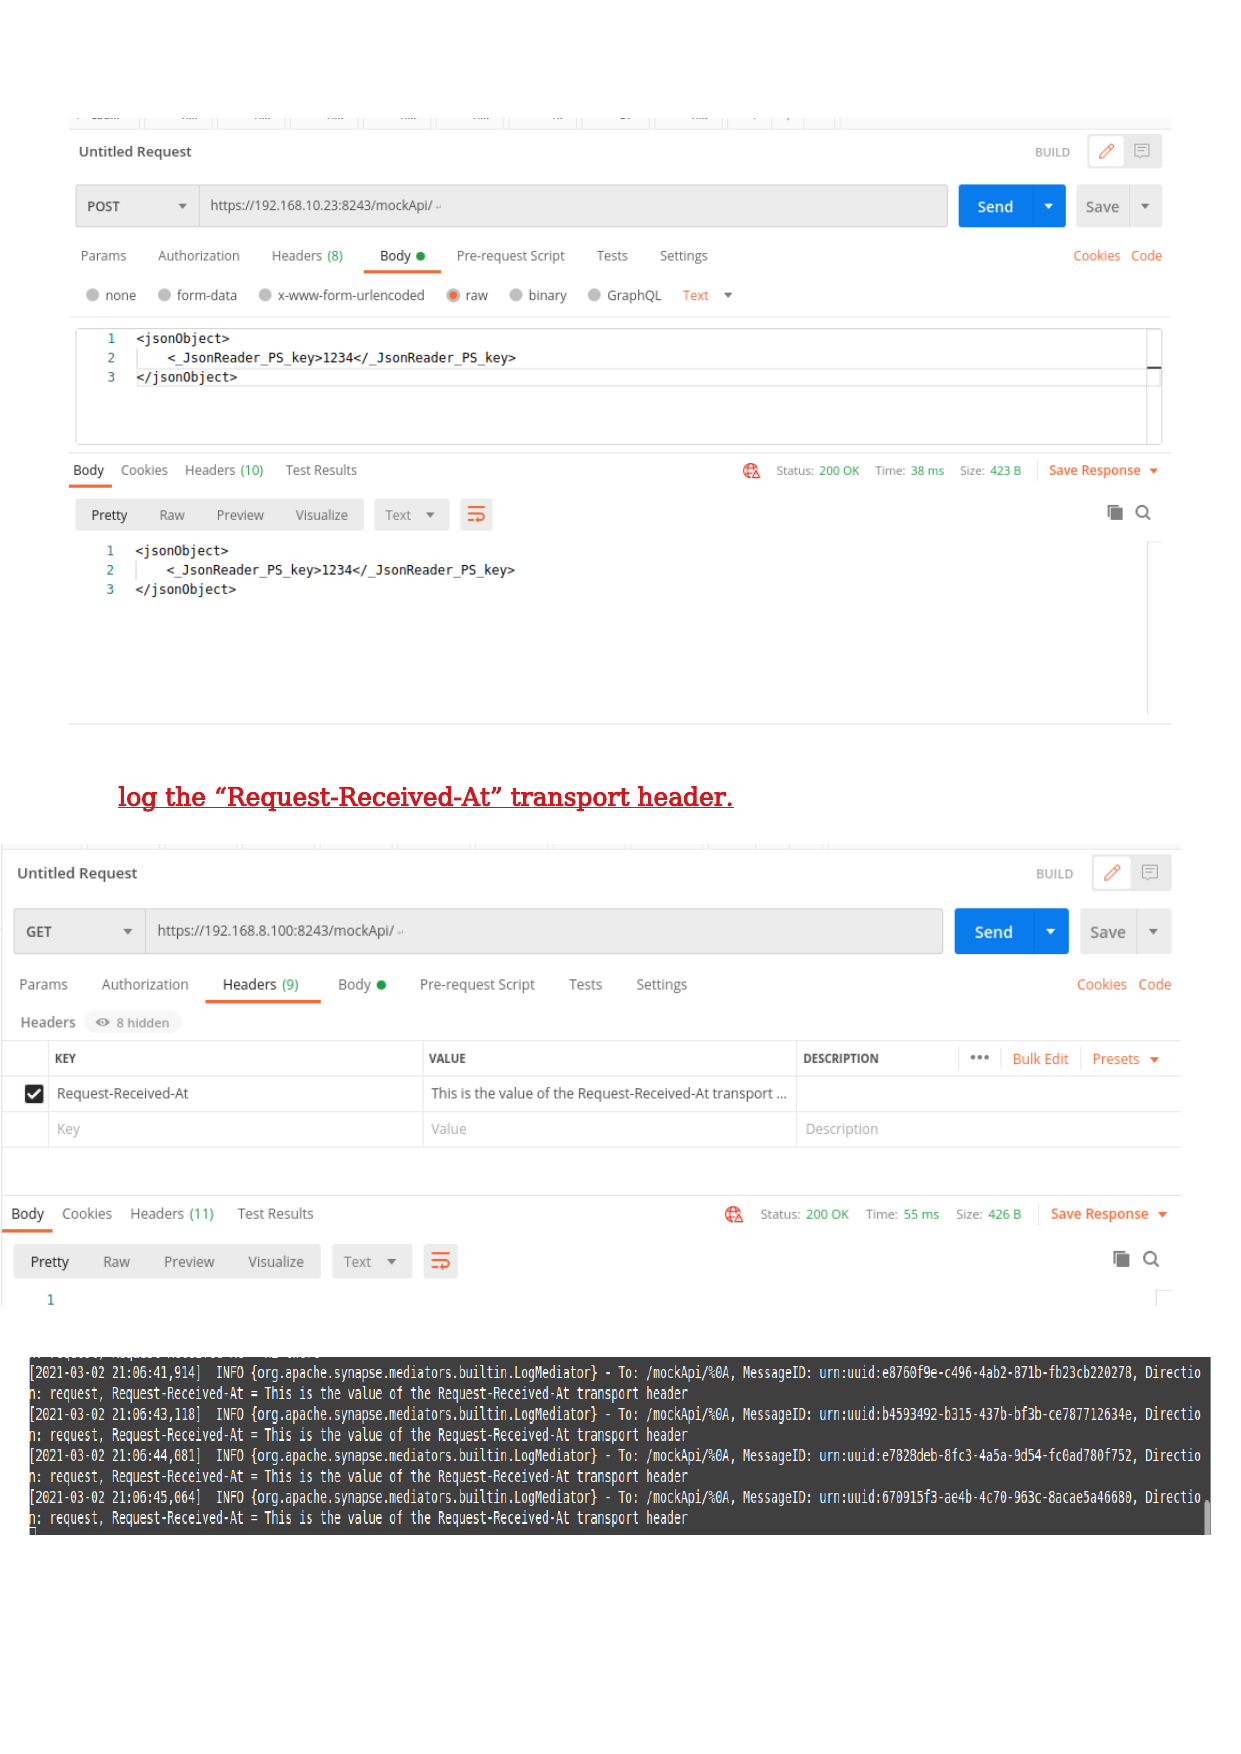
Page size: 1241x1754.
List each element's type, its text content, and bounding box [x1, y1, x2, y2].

picture [0, 844, 1182, 1306]
picture [68, 118, 1172, 729]
text log the “Request-Received-At” transport header. [118, 781, 1122, 811]
picture [29, 1357, 1211, 1535]
